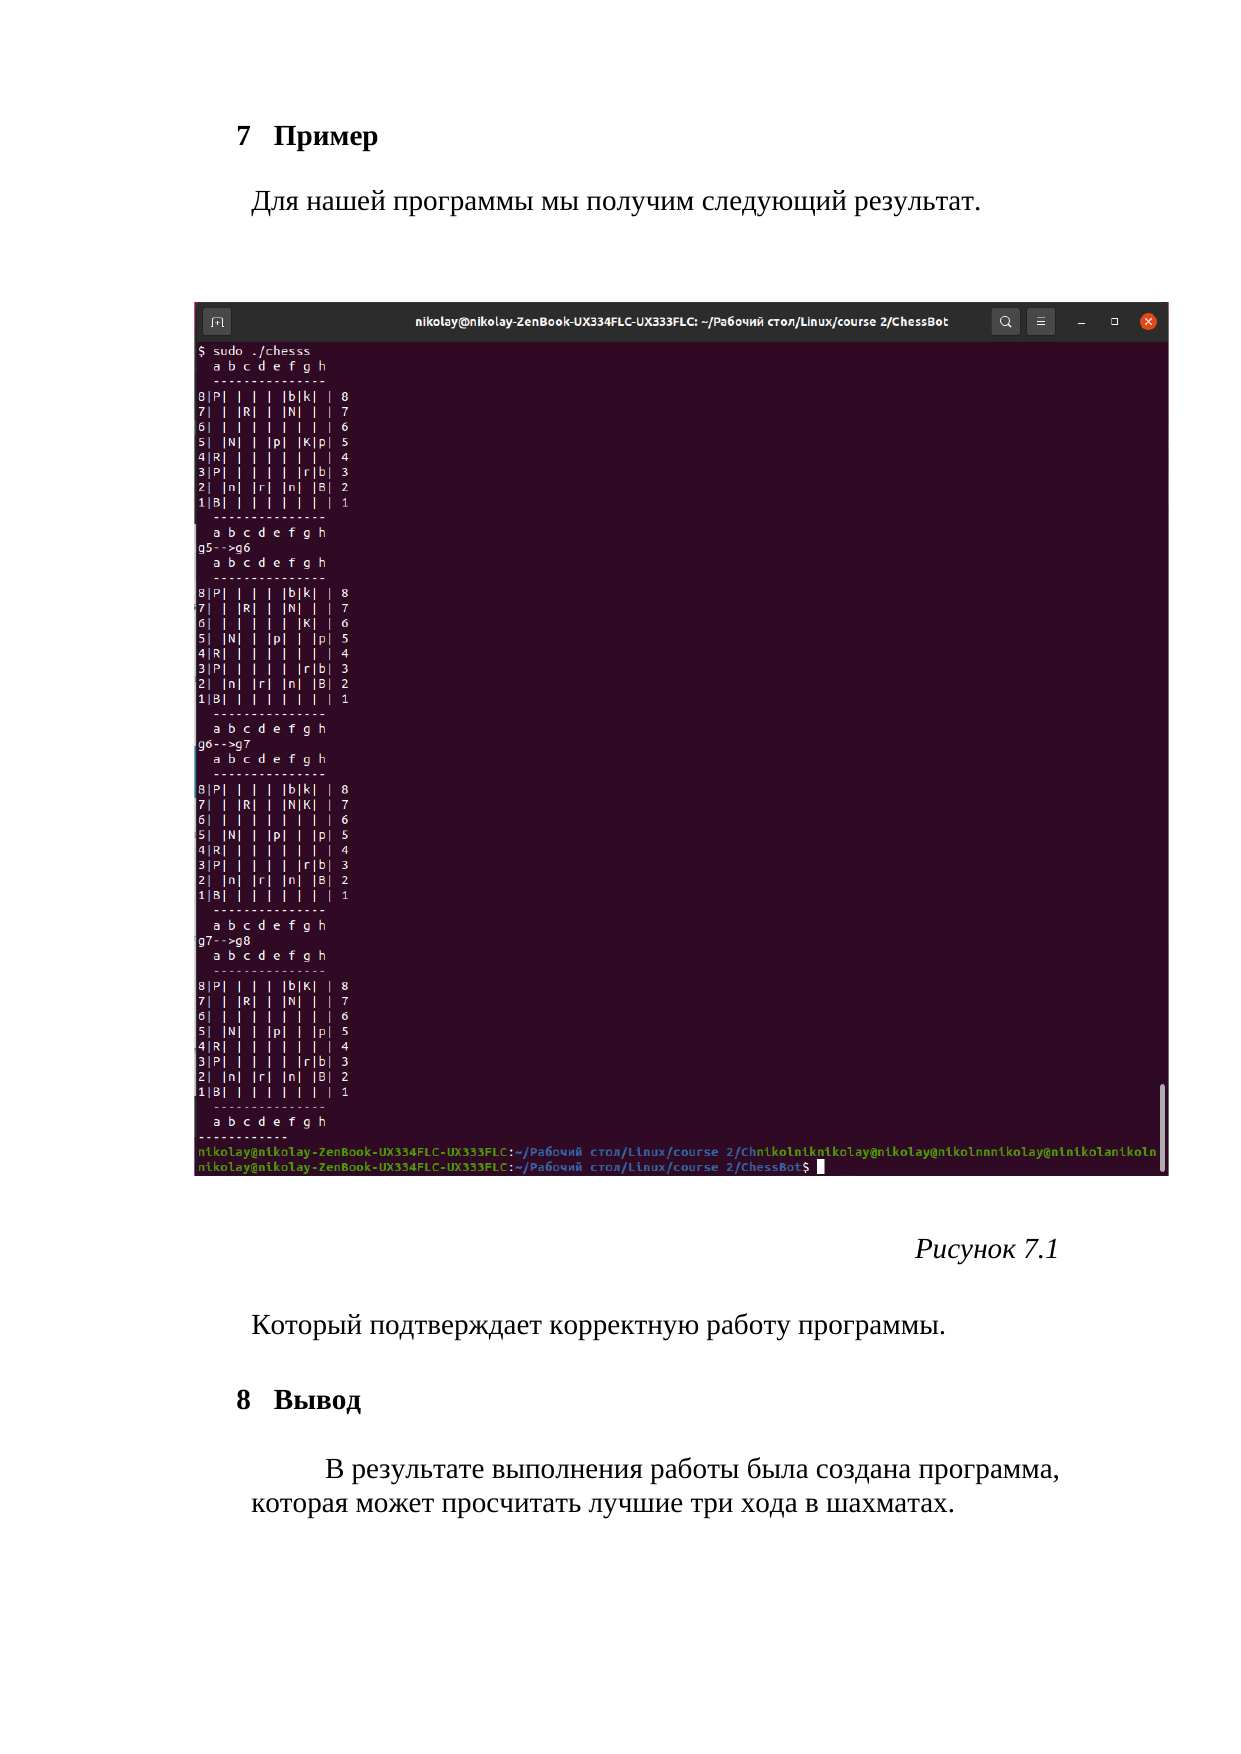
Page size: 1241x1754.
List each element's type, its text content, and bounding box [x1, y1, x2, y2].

subtitle Пример [236, 118, 1152, 152]
text Который подтверждает корректную работу программы. [200, 1307, 1152, 1341]
picture [194, 302, 1169, 1176]
text Для нашей программы мы получим следующий результат. [177, 183, 1152, 217]
subtitle Вывод [236, 1382, 1152, 1416]
text Рисунок 7.1 [915, 1176, 1152, 1265]
text В результате выполнения работы была создана программа, которая может просчитать лучшие три хода в шахматах. [251, 1452, 1152, 1519]
